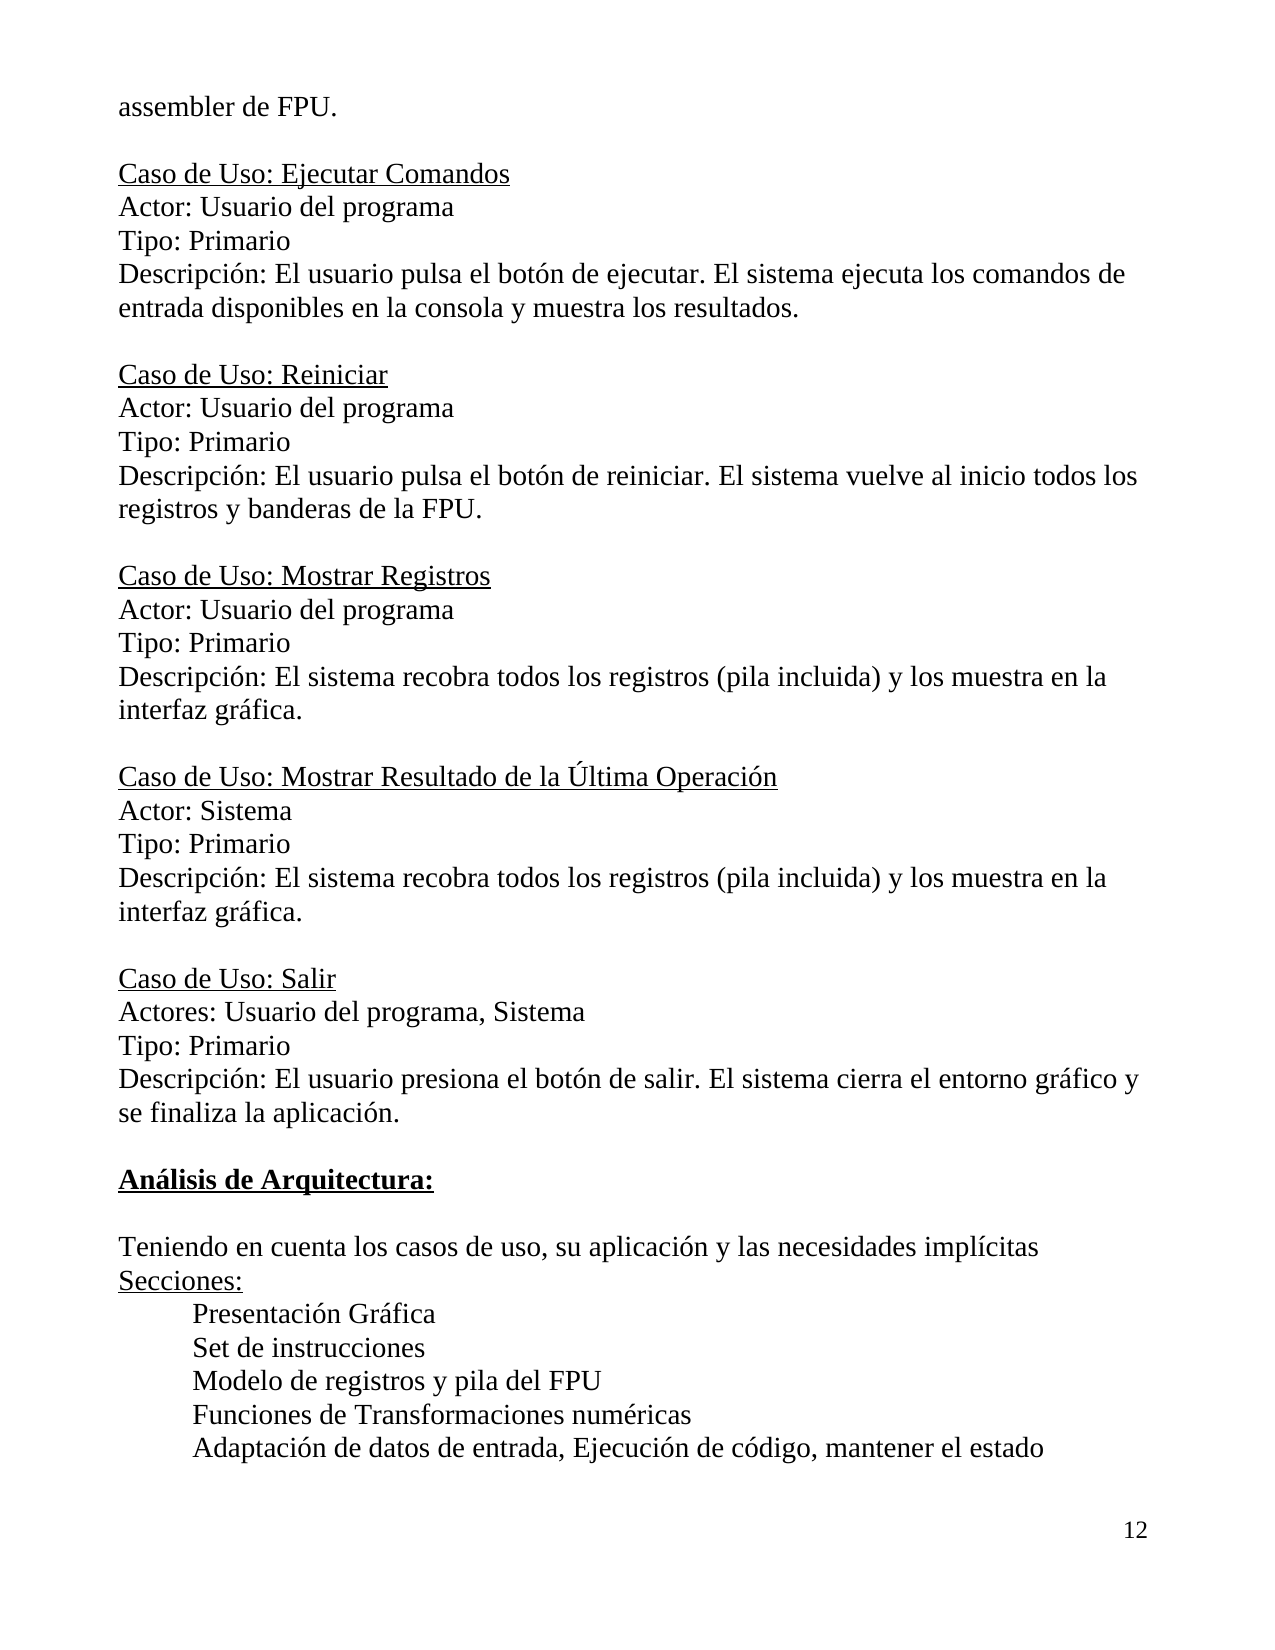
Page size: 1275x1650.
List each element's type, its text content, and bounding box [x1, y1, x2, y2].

text Tipo: Primario [118, 625, 1157, 659]
text Descripción: El sistema recobra todos los registros (pila incluida) y los muestra en la interfaz gráfica. [118, 659, 1157, 726]
text Descripción: El usuario pulsa el botón de ejecutar. El sistema ejecuta los comandos de entrada disponibles en la consola y muestra los resultados. [118, 256, 1157, 323]
text Actor: Usuario del programa [118, 189, 1157, 223]
text Set de instrucciones [118, 1330, 1157, 1363]
text Tipo: Primario [118, 223, 1157, 256]
text Actor: Usuario del programa [118, 592, 1157, 625]
text Tipo: Primario [118, 827, 1157, 860]
text Actores: Usuario del programa, Sistema [118, 994, 1157, 1028]
text Análisis de Arquitectura: [118, 1162, 1157, 1196]
text Descripción: El sistema recobra todos los registros (pila incluida) y los muestra en la interfaz gráfica. [118, 860, 1157, 927]
text Tipo: Primario [118, 1028, 1157, 1061]
text Caso de Uso: Mostrar Resultado de la Última Operación [118, 759, 1157, 793]
text Caso de Uso: Salir [118, 961, 1157, 994]
text Descripción: El usuario presiona el botón de salir. El sistema cierra el entorno gráfico y se finaliza la aplicación. [118, 1061, 1157, 1128]
text Teniendo en cuenta los casos de uso, su aplicación y las necesidades implícitas [118, 1229, 1157, 1263]
text Descripción: El usuario pulsa el botón de reiniciar. El sistema vuelve al inicio todos los registros y banderas de la FPU. [118, 458, 1157, 525]
text assembler de FPU. [118, 89, 1157, 122]
text Caso de Uso: Mostrar Registros [118, 558, 1157, 592]
text Actor: Usuario del programa [118, 391, 1157, 424]
text Adaptación de datos de entrada, Ejecución de código, mantener el estado [118, 1430, 1157, 1464]
text Funciones de Transformaciones numéricas [118, 1397, 1157, 1430]
text Tipo: Primario [118, 424, 1157, 458]
text Actor: Sistema [118, 793, 1157, 827]
text Secciones: [118, 1263, 1157, 1296]
text Caso de Uso: Reiniciar [118, 357, 1157, 391]
text Modelo de registros y pila del FPU [118, 1363, 1157, 1397]
text Caso de Uso: Ejecutar Comandos [118, 156, 1157, 189]
text Presentación Gráfica [118, 1296, 1157, 1330]
